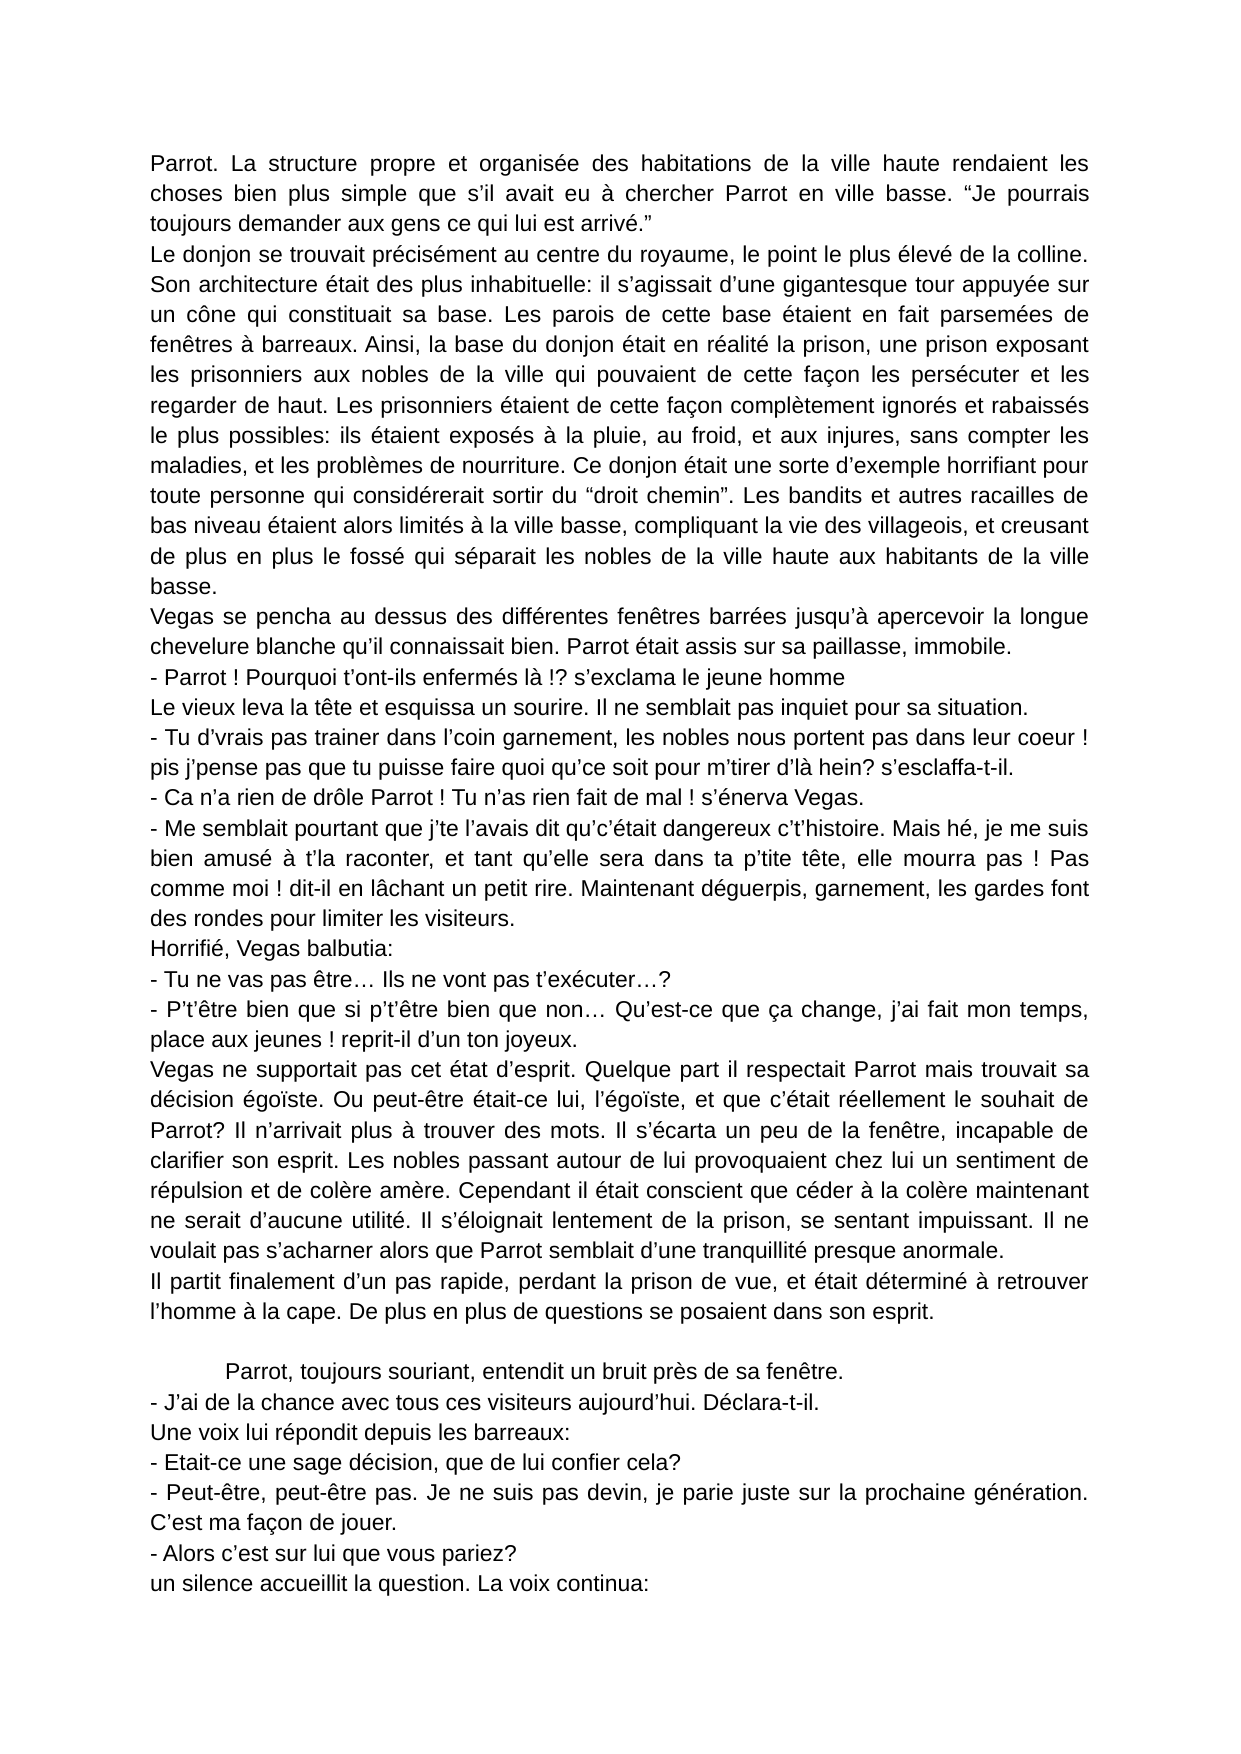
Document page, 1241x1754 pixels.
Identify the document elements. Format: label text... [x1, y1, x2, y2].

text - Ca n’a rien de drôle Parrot ! Tu n’as rien fait de mal ! s’énerva Vegas. [150, 784, 1090, 811]
text - P’t’être bien que si p’t’être bien que non… Qu’est-ce que ça change, j’ai fait mon temps, place aux jeunes ! reprit-il d’un ton joyeux. [150, 996, 1090, 1052]
text Horrifié, Vegas balbutia: [150, 935, 1090, 962]
text Parrot, toujours souriant, entendit un bruit près de sa fenêtre. [150, 1358, 1090, 1385]
text - Tu ne vas pas être… Ils ne vont pas t’exécuter…? [150, 966, 1090, 992]
text - Me semblait pourtant que j’te l’avais dit qu’c’était dangereux c’t’histoire. Mais hé, je me suis bien amusé à t’la raconter, et tant qu’elle sera dans ta p’tite tête, elle mourra pas ! Pas comme moi ! dit-il en lâchant un petit rire. Maintenant déguerpis, garnement, les gardes font des rondes pour limiter les visiteurs. [150, 814, 1090, 932]
text - J’ai de la chance avec tous ces visiteurs aujourd’hui. Déclara-t-il. [150, 1388, 1090, 1415]
text Vegas se pencha au dessus des différentes fenêtres barrées jusqu’à apercevoir la longue chevelure blanche qu’il connaissait bien. Parrot était assis sur sa paillasse, immobile. [150, 603, 1090, 660]
text Il partit finalement d’un pas rapide, perdant la prison de vue, et était déterminé à retrouver l’homme à la cape. De plus en plus de questions se posaient dans son esprit. [150, 1268, 1090, 1324]
text - Tu d’vrais pas trainer dans l’coin garnement, les nobles nous portent pas dans leur coeur ! pis j’pense pas que tu puisse faire quoi qu’ce soit pour m’tirer d’là hein? s’esclaffa-t-il. [150, 724, 1090, 781]
text - Peut-être, peut-être pas. Je ne suis pas devin, je parie juste sur la prochaine génération. C’est ma façon de jouer. [150, 1479, 1090, 1536]
text Vegas ne supportait pas cet état d’esprit. Quelque part il respectait Parrot mais trouvait sa décision égoïste. Ou peut-être était-ce lui, l’égoïste, et que c’était réellement le souhait de Parrot? Il n’arrivait plus à trouver des mots. Il s’écarta un peu de la fenêtre, incapable de clarifier son esprit. Les nobles passant autour de lui provoquaient chez lui un sentiment de répulsion et de colère amère. Cependant il était conscient que céder à la colère maintenant ne serait d’aucune utilité. Il s’éloignait lentement de la prison, se sentant impuissant. Il ne voulait pas s’acharner alors que Parrot semblait d’une tranquillité presque anormale. [150, 1056, 1090, 1264]
text un silence accueillit la question. La voix continua: [150, 1570, 1090, 1596]
text - Alors c’est sur lui que vous pariez? [150, 1539, 1090, 1566]
text - Parrot ! Pourquoi t’ont-ils enfermés là !? s’exclama le jeune homme [150, 663, 1090, 690]
text Une voix lui répondit depuis les barreaux: [150, 1419, 1090, 1445]
text Le donjon se trouvait précisément au centre du royaume, le point le plus élevé de la colline. Son architecture était des plus inhabituelle: il s’agissait d’une gigantesque tour appuyée sur un cône qui constituait sa base. Les parois de cette base étaient en fait parsemées de fenêtres à barreaux. Ainsi, la base du donjon était en réalité la prison, une prison exposant les prisonniers aux nobles de la ville qui pouvaient de cette façon les persécuter et les regarder de haut. Les prisonniers étaient de cette façon complètement ignorés et rabaissés le plus possibles: ils étaient exposés à la pluie, au froid, et aux injures, sans compter les maladies, et les problèmes de nourriture. Ce donjon était une sorte d’exemple horrifiant pour toute personne qui considérerait sortir du “droit chemin”. Les bandits et autres racailles de bas niveau étaient alors limités à la ville basse, compliquant la vie des villageois, et creusant de plus en plus le fossé qui séparait les nobles de la ville haute aux habitants de la ville basse. [150, 241, 1090, 599]
text Le vieux leva la tête et esquissa un sourire. Il ne semblait pas inquiet pour sa situation. [150, 694, 1090, 720]
text Parrot. La structure propre et organisée des habitations de la ville haute rendaient les choses bien plus simple que s’il avait eu à chercher Parrot en ville basse. “Je pourrais toujours demander aux gens ce qui lui est arrivé.” [150, 150, 1090, 237]
text - Etait-ce une sage décision, que de lui confier cela? [150, 1449, 1090, 1475]
